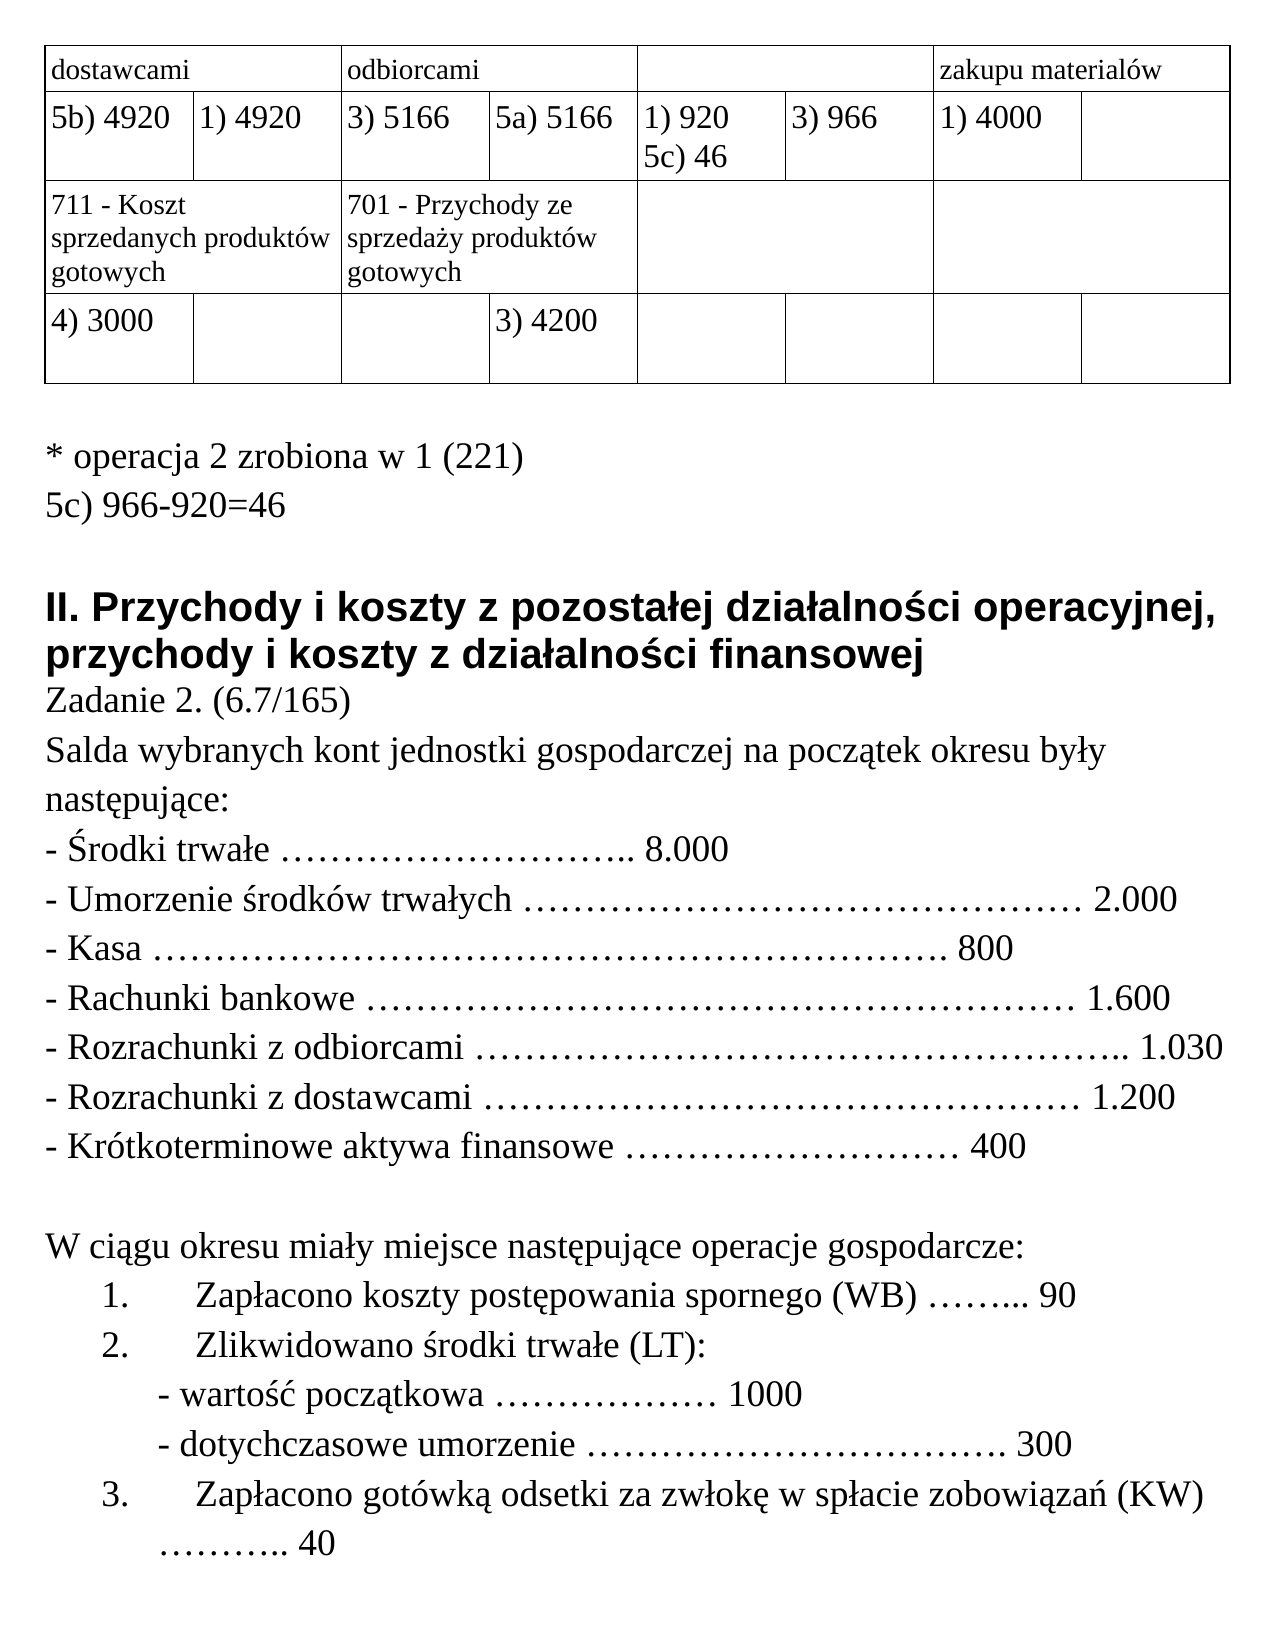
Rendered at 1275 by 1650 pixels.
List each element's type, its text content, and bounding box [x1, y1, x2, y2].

text W ciągu okresu miały miejsce następujące operacje gospodarcze: [45, 1223, 1230, 1266]
table_cell [342, 294, 489, 382]
text - Kasa ………………………………………………………. 800 [45, 926, 1230, 969]
list - wartość początkowa ……………… 1000 [101, 1372, 1230, 1415]
table_cell 1) 4920 [194, 92, 341, 180]
table_cell 5a) 5166 [490, 92, 637, 180]
subtitle II. Przychody i koszty z pozostałej działalności operacyjnej, przychody i koszty z działalności finansowej [45, 582, 1230, 678]
table_cell [638, 46, 933, 91]
text Salda wybranych kont jednostki gospodarczej na początek okresu były następujące: [45, 727, 1230, 820]
list - dotychczasowe umorzenie ……………………………. 300 [101, 1421, 1230, 1464]
table_cell zakupu materialów [934, 46, 1229, 91]
table_cell odbiorcami [342, 46, 637, 91]
text - Rozrachunki z odbiorcami …………………………………………….. 1.030 [45, 1025, 1230, 1068]
text 5c) 966-920=46 [45, 483, 1230, 526]
table_cell 3) 5166 [342, 92, 489, 180]
table_cell [1082, 294, 1229, 382]
text - Krótkoterminowe aktywa finansowe ……………………… 400 [45, 1124, 1230, 1167]
text - Rozrachunki z dostawcami ………………………………………… 1.200 [45, 1074, 1230, 1117]
table_cell 3) 4200 [490, 294, 637, 382]
table_cell 4) 3000 [46, 294, 193, 382]
table_cell [1082, 92, 1229, 180]
table_cell [786, 294, 933, 382]
table_cell [638, 294, 785, 382]
table_cell 1) 920 5c) 46 [638, 92, 785, 180]
list Zlikwidowano środki trwałe (LT): [101, 1322, 1230, 1365]
table_cell [934, 181, 1229, 293]
text - Rachunki bankowe ………………………………………………… 1.600 [45, 975, 1230, 1018]
list Zapłacono koszty postępowania spornego (WB) ……... 90 [101, 1273, 1230, 1316]
table_cell 1) 4000 [934, 92, 1081, 180]
table_cell [194, 294, 341, 382]
text - Środki trwałe ……………………….. 8.000 [45, 826, 1230, 869]
table_cell 5b) 4920 [46, 92, 193, 180]
text - Umorzenie środków trwałych ……………………………………… 2.000 [45, 876, 1230, 919]
table_cell 3) 966 [786, 92, 933, 180]
list Zapłacono gotówką odsetki za zwłokę w spłacie zobowiązań (KW) ……….. 40 [101, 1471, 1230, 1564]
table_cell [638, 181, 933, 293]
text Zadanie 2. (6.7/165) [45, 678, 1230, 721]
table_cell 701 - Przychody ze sprzedaży produktów gotowych [342, 181, 637, 293]
text * operacja 2 zrobiona w 1 (221) [45, 433, 1230, 476]
table_cell 711 - Koszt sprzedanych produktów gotowych [46, 181, 341, 293]
table_cell [934, 294, 1081, 382]
table_cell dostawcami [46, 46, 341, 91]
